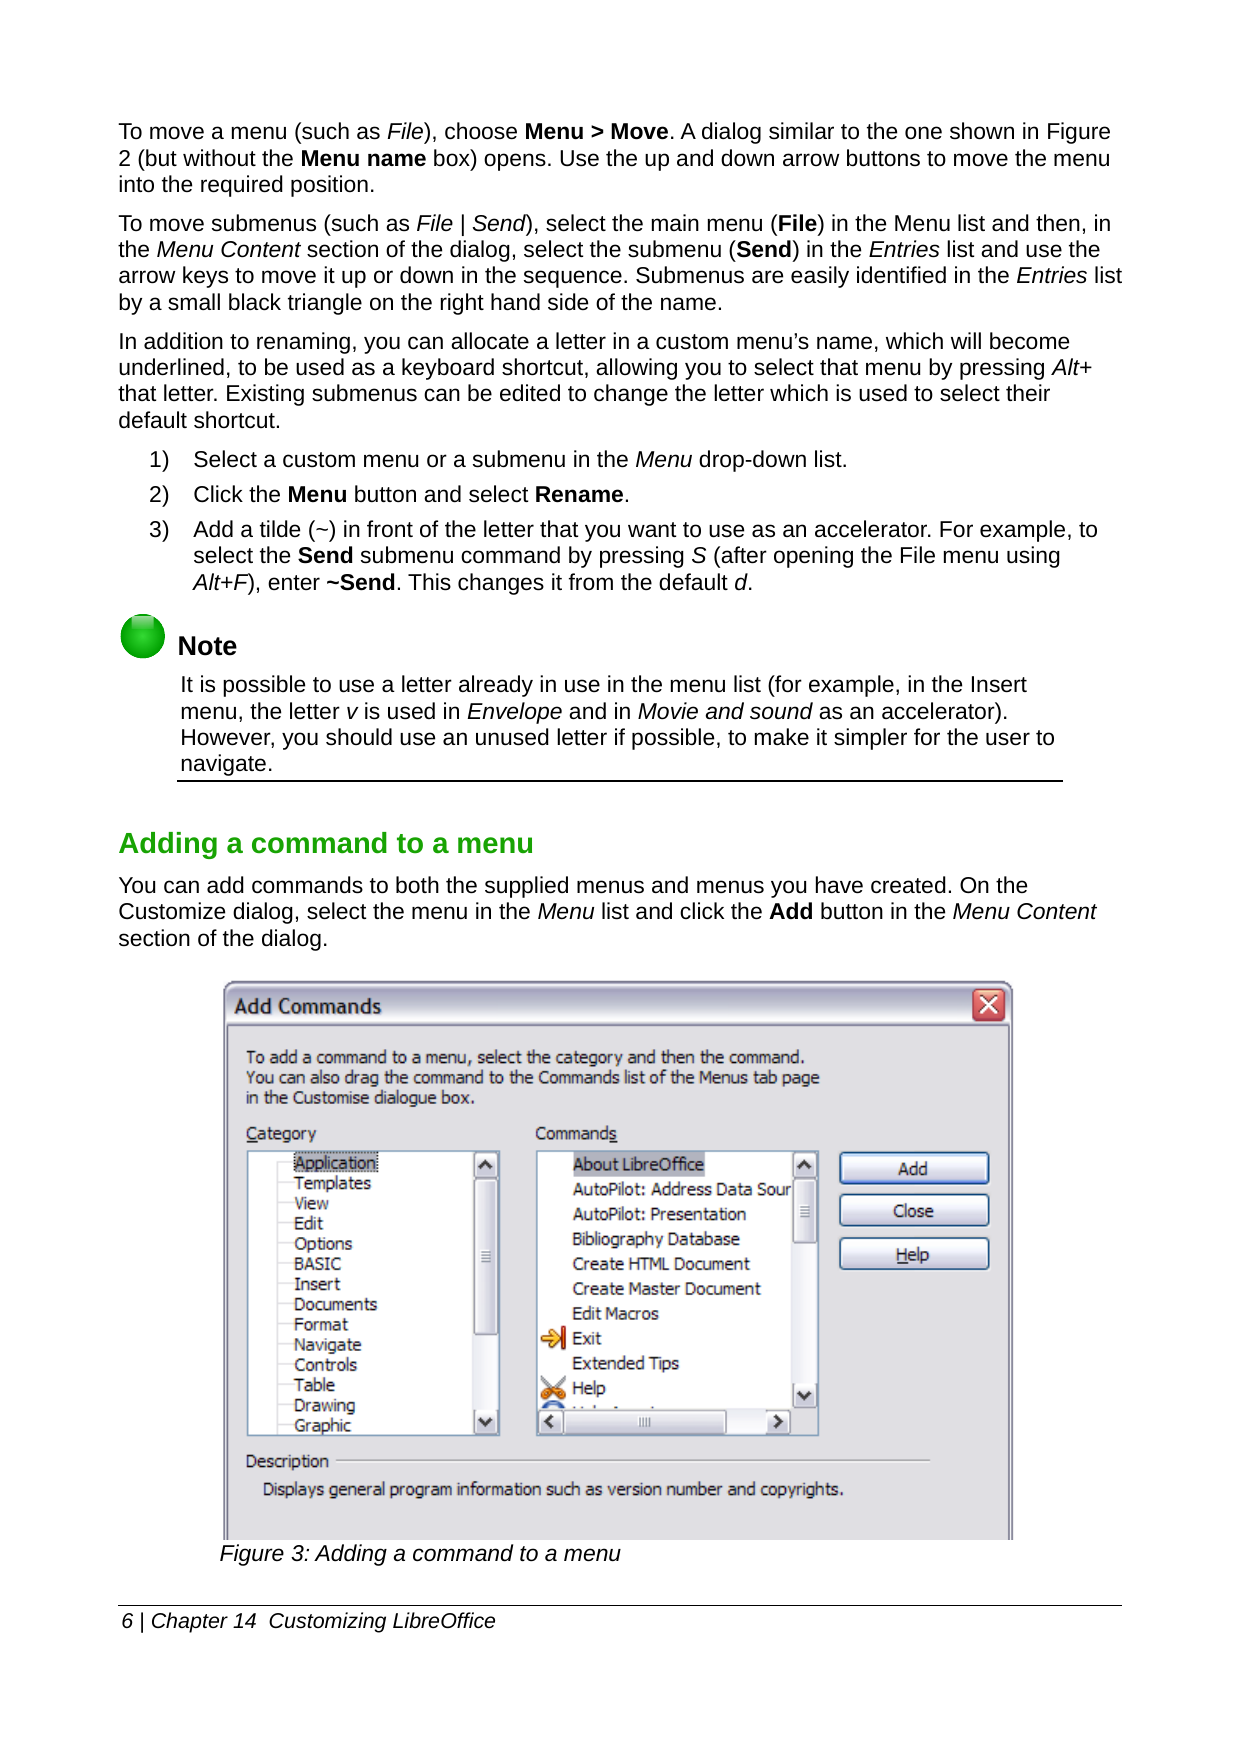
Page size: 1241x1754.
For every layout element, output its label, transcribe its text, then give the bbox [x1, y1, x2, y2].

text It is possible to use a letter already in use in the menu list (for example, in the Insert menu, the letter v is used in Envelope and in Movie and sound as an accelerator). However, you should use an unused letter if possible, to make it simpler for the user to navigate. [177, 668, 1063, 780]
subtitle Adding a command to a menu [118, 826, 1122, 860]
text Figure 3: Adding a command to a menu [219, 1540, 1021, 1566]
text To move submenus (such as File | Send), select the main menu (File) in the Menu list and then, in the Menu Content section of the dialog, select the submenu (Send) in the Entries list and use the arrow keys to move it up or down in the sequence. Submenus are easily identified in the Entries list by a small black triangle on the right hand side of the name. [118, 210, 1122, 315]
list Click the Menu button and select Rename. [169, 481, 1122, 507]
list In addition to renaming, you can allocate a letter in a custom menu’s name, which will become underlined, to be used as a keyboard shortcut, allowing you to select that menu by pressing Alt+ that letter. Existing submenus can be edited to change the letter which is used to select their default shortcut. [118, 328, 1122, 433]
text To move a menu (such as File), choose Menu > Move. A dialog similar to the one shown in Figure 2 (but without the Menu name box) opens. Use the up and down arrow buttons to move the menu into the required position. [118, 118, 1122, 197]
list Select a custom menu or a submenu in the Menu drop-down list. [169, 446, 1122, 472]
subtitle Note [118, 611, 1122, 661]
text You can add commands to both the supplied menus and menus you have created. On the Customize dialog, select the menu in the Menu list and click the Add button in the Menu Content section of the dialog. [118, 872, 1122, 951]
picture [219, 975, 1021, 1540]
list Add a tilde (~) in front of the letter that you want to use as an accelerator. For example, to select the Send submenu command by pressing S (after opening the File menu using Alt+F), enter ~Send. This changes it from the default d. [169, 516, 1122, 595]
